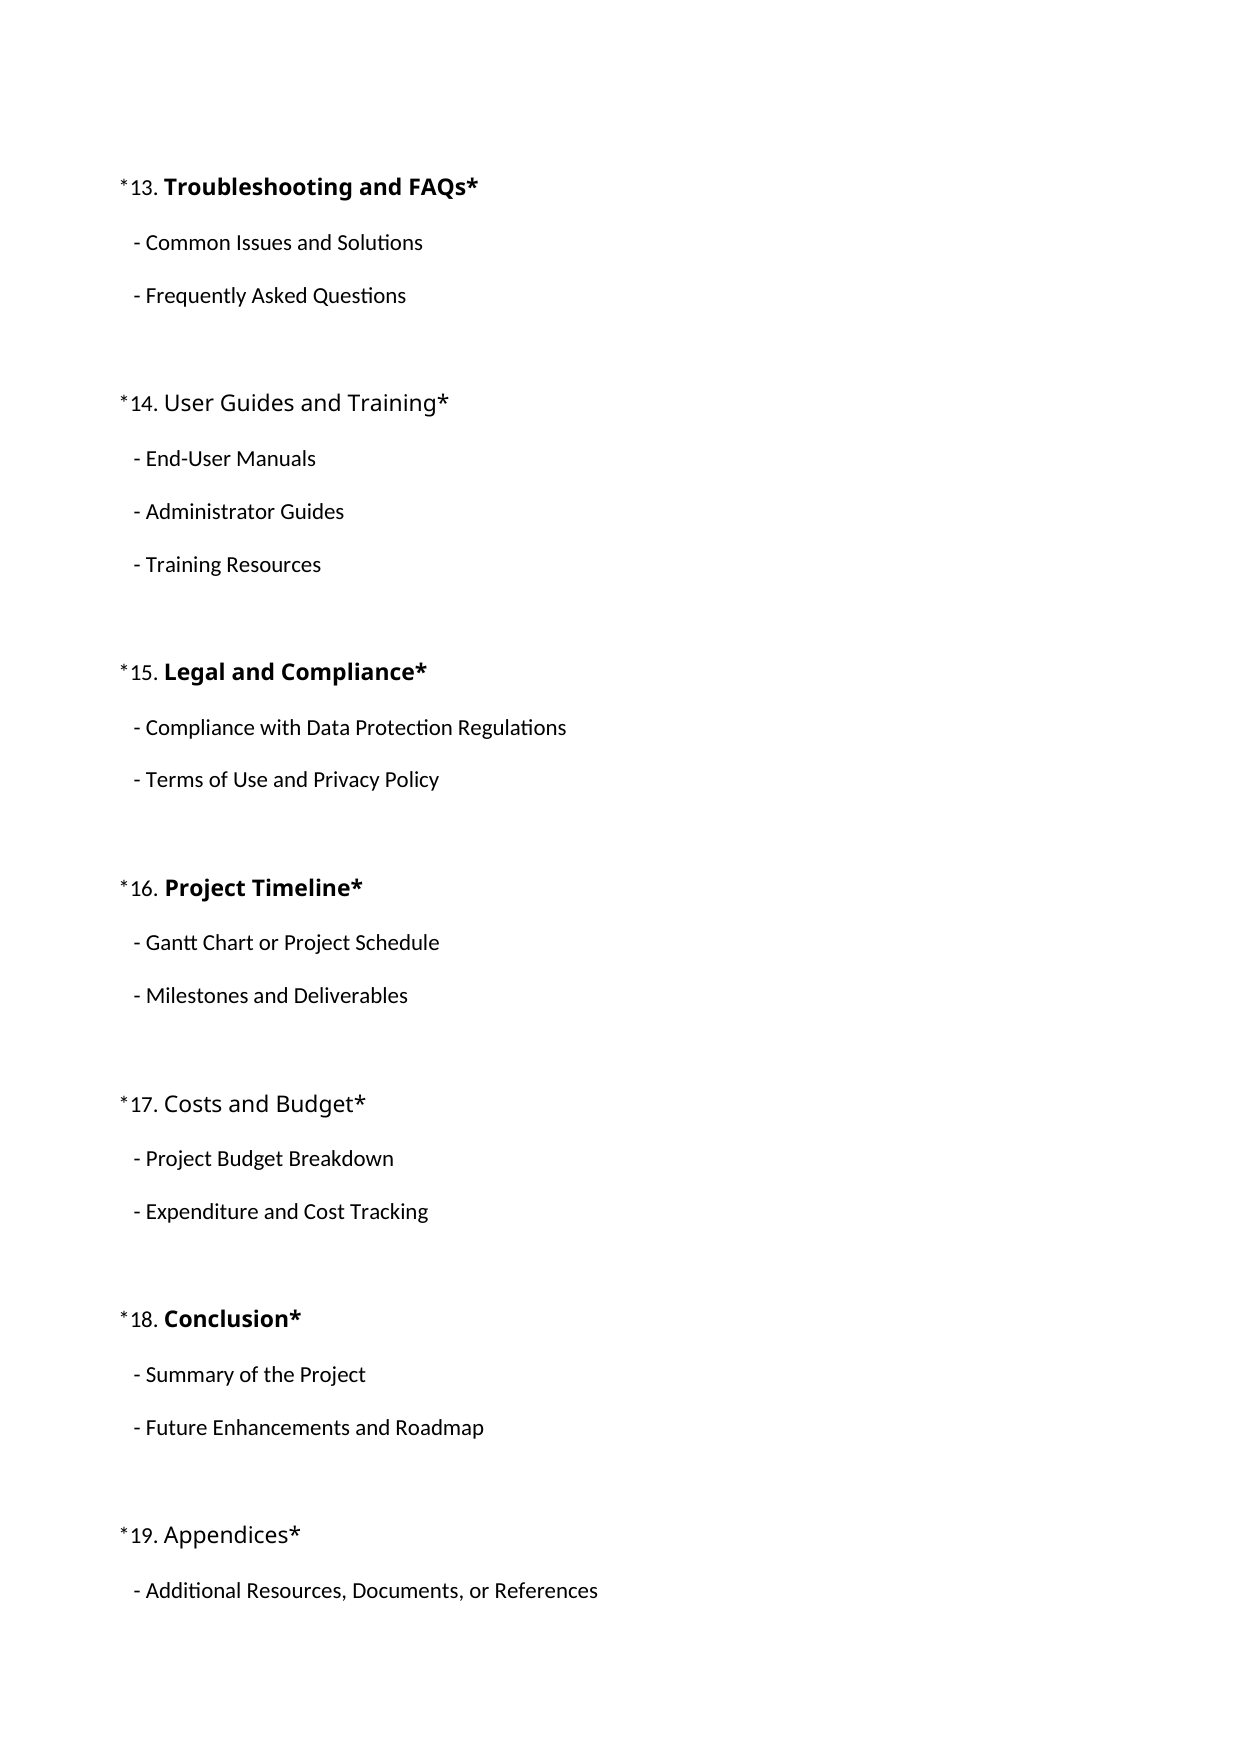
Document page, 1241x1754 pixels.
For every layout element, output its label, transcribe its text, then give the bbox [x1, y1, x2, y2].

text - Training Resources [118, 550, 1122, 578]
text - Milestones and Deliverables [118, 981, 1122, 1009]
text - Additional Resources, Documents, or References [118, 1576, 1122, 1604]
text *17. Costs and Budget* [118, 1087, 1122, 1119]
text - Project Budget Breakdown [118, 1144, 1122, 1172]
text - Summary of the Project [118, 1360, 1122, 1388]
text *16. Project Timeline* [118, 872, 1122, 903]
text - Administrator Guides [118, 497, 1122, 525]
text - Expenditure and Cost Tracking [118, 1197, 1122, 1225]
text *18. Conclusion* [118, 1303, 1122, 1334]
text - Frequently Asked Questions [118, 281, 1122, 309]
text *15. Legal and Compliance* [118, 656, 1122, 687]
text - Future Enhancements and Roadmap [118, 1413, 1122, 1441]
text - End-User Manuals [118, 444, 1122, 472]
text - Compliance with Data Protection Regulations [118, 713, 1122, 741]
text - Common Issues and Solutions [118, 228, 1122, 256]
text *19. Appendices* [118, 1519, 1122, 1550]
text *13. Troubleshooting and FAQs* [118, 171, 1122, 202]
text - Gantt Chart or Project Schedule [118, 928, 1122, 956]
text *14. User Guides and Training* [118, 387, 1122, 418]
text - Terms of Use and Privacy Policy [118, 766, 1122, 794]
